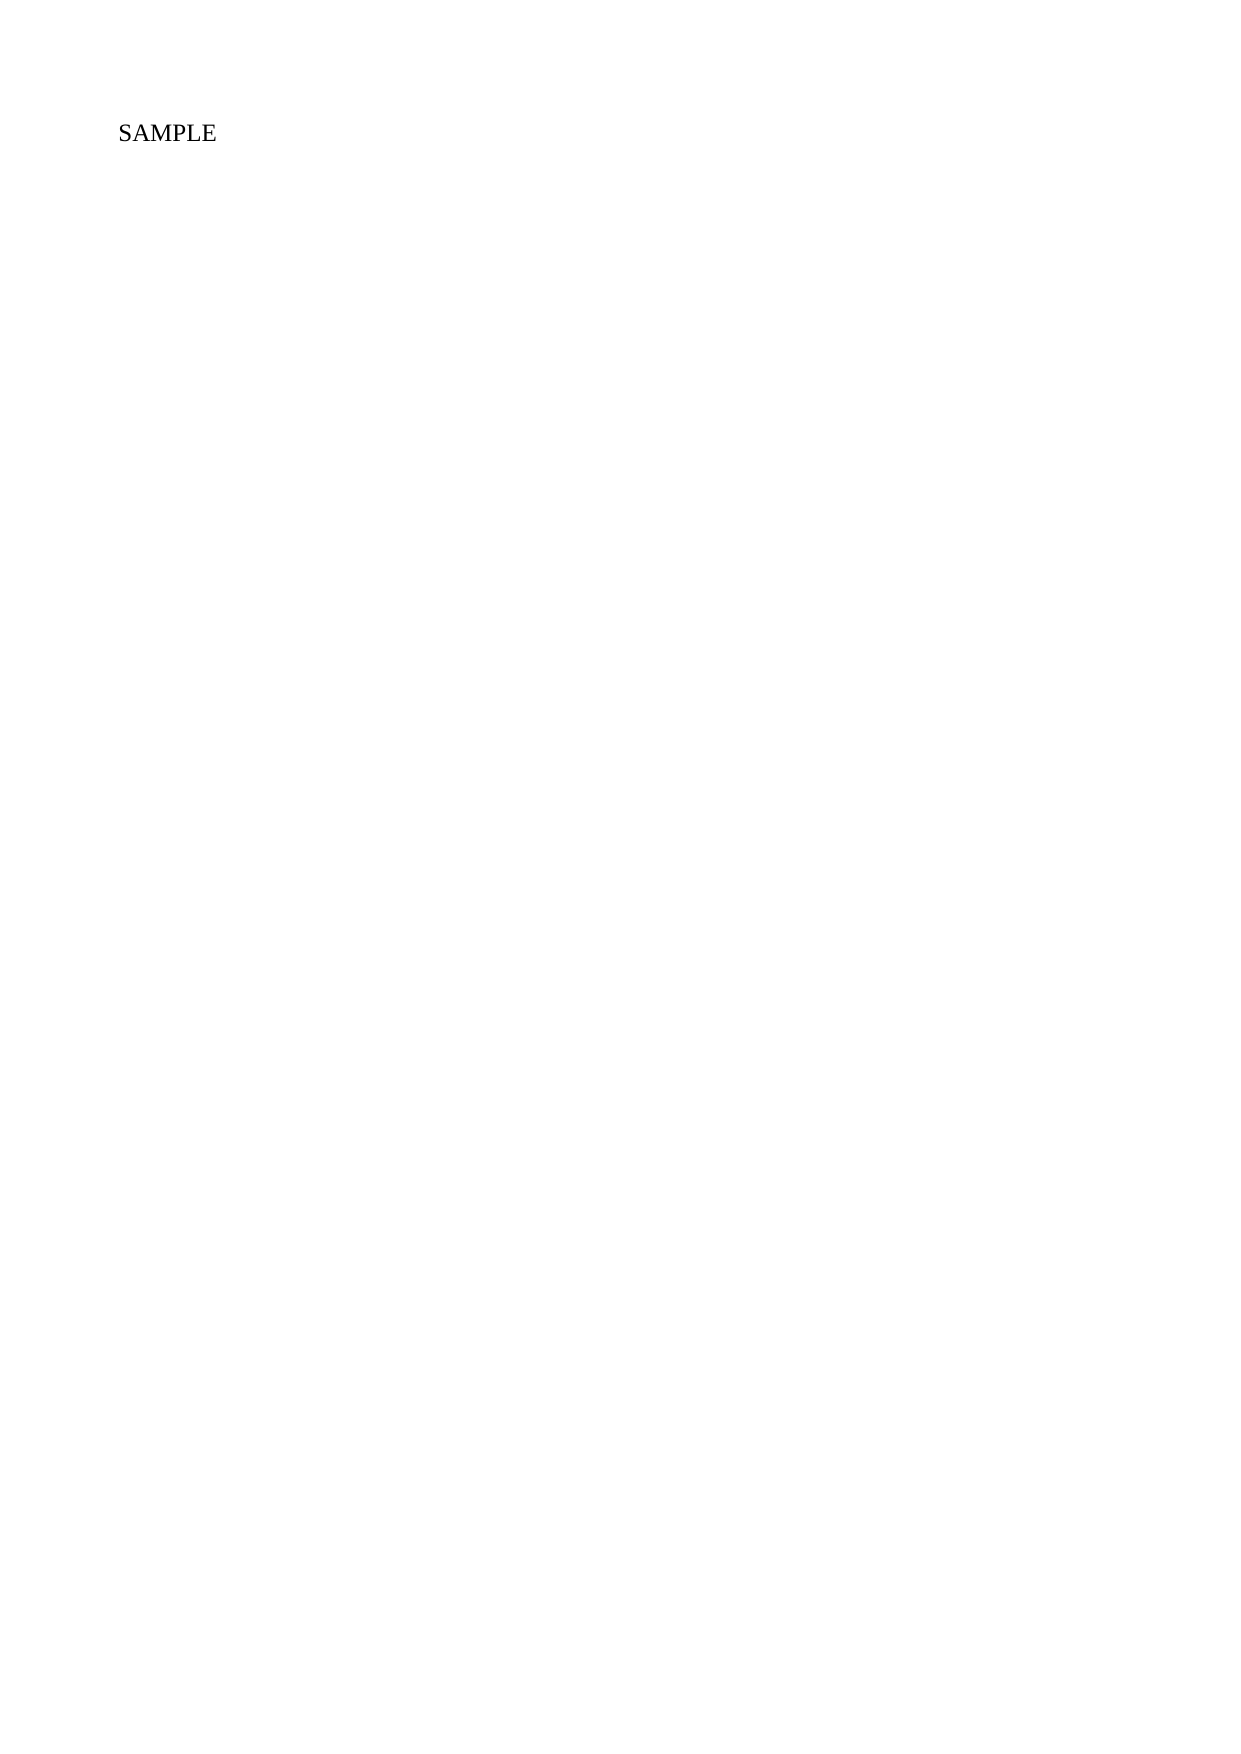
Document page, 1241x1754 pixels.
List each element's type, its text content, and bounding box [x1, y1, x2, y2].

text SAMPLE [118, 118, 1122, 147]
